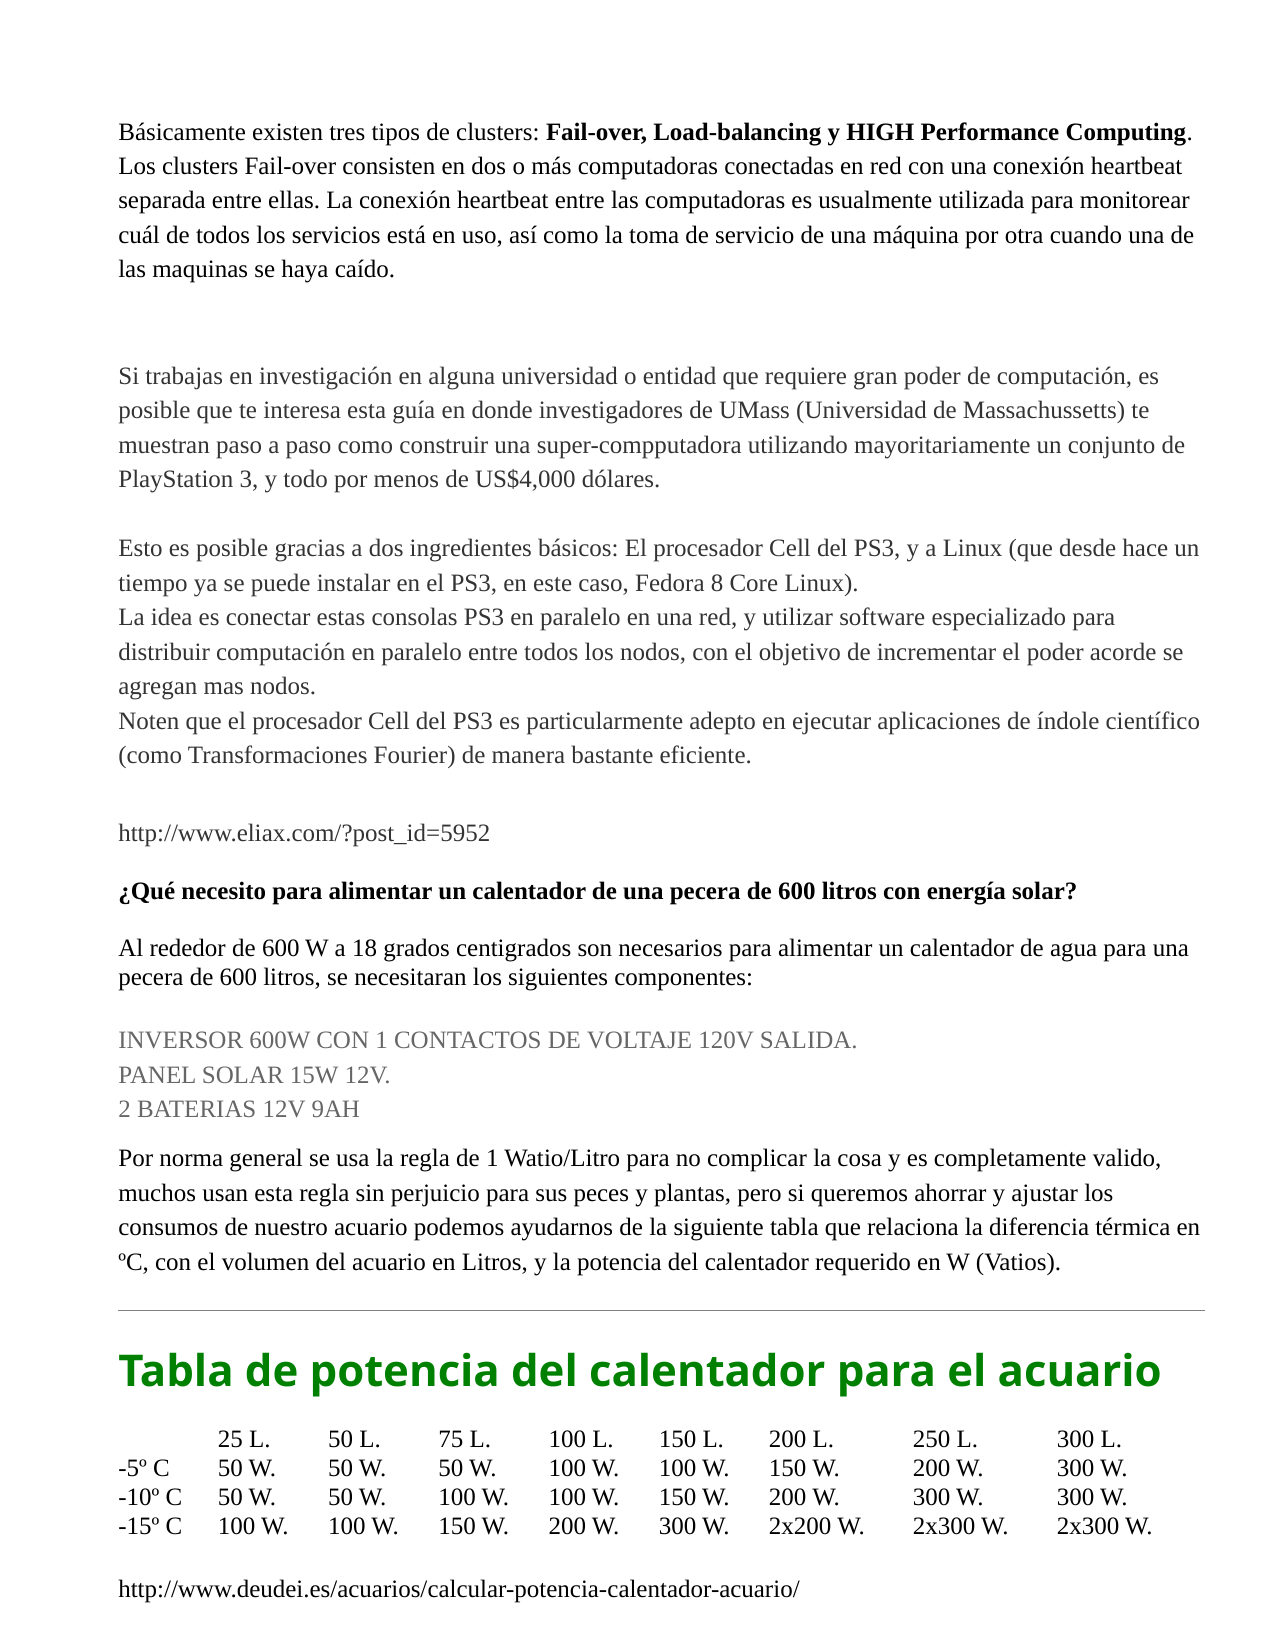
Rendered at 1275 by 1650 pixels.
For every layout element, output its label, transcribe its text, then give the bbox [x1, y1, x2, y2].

text http://www.deudei.es/acuarios/calcular-potencia-calentador-acuario/ [118, 1539, 1205, 1603]
subtitle Tabla de potencia del calentador para el acuario [118, 1340, 1205, 1399]
text Al rededor de 600 W a 18 grados centigrados son necesarios para alimentar un calentador de agua para una pecera de 600 litros, se necesitaran los siguientes componentes: [118, 933, 1205, 991]
table_header [118, 1425, 218, 1453]
text http://www.eliax.com/?post_id=5952 [118, 818, 1205, 847]
table_header 300 L. [1057, 1425, 1205, 1453]
table_cell 50 W. [218, 1482, 328, 1511]
table_header 75 L. [438, 1425, 548, 1453]
table_cell 200 W. [548, 1511, 658, 1539]
table_cell 200 W. [769, 1482, 913, 1511]
text ¿Qué necesito para alimentar un calentador de una pecera de 600 litros con energía solar? [118, 876, 1205, 904]
table_cell -15º C [118, 1511, 218, 1539]
table_cell 50 W. [218, 1453, 328, 1482]
text INVERSOR 600W CON 1 CONTACTOS DE VOLTAJE 120V SALIDA. PANEL SOLAR 15W 12V. 2 BATERIAS 12V 9AH [118, 991, 1205, 1123]
table_cell -5º C [118, 1453, 218, 1482]
table_cell 100 W. [328, 1511, 438, 1539]
table_cell 300 W. [913, 1482, 1057, 1511]
table_cell 50 W. [328, 1453, 438, 1482]
table_header 150 L. [659, 1425, 769, 1453]
text Si trabajas en investigación en alguna universidad o entidad que requiere gran poder de computación, es posible que te interesa esta guía en donde investigadores de UMass (Universidad de Massachussetts) te muestran paso a paso como construir una super-compputadora utilizando mayoritariamente un conjunto de PlayStation 3, y todo por menos de US$4,000 dólares. Esto es posible gracias a dos ingredientes básicos: El procesador Cell del PS3, y a Linux (que desde hace un tiempo ya se puede instalar en el PS3, en este caso, Fedora 8 Core Linux). La idea es conectar estas consolas PS3 en paralelo en una red, y utilizar software especializado para distribuir computación en paralelo entre todos los nodos, con el objetivo de incrementar el poder acorde se agregan mas nodos. Noten que el procesador Cell del PS3 es particularmente adepto en ejecutar aplicaciones de índole científico (como Transformaciones Fourier) de manera bastante eficiente. [118, 361, 1205, 769]
table_cell 100 W. [659, 1453, 769, 1482]
table_cell 150 W. [438, 1511, 548, 1539]
table_header 50 L. [328, 1425, 438, 1453]
table_cell 100 W. [218, 1511, 328, 1539]
table_cell 300 W. [659, 1511, 769, 1539]
table_cell -10º C [118, 1482, 218, 1511]
table_cell 150 W. [659, 1482, 769, 1511]
table_cell 150 W. [769, 1453, 913, 1482]
table_cell 200 W. [913, 1453, 1057, 1482]
text Por norma general se usa la regla de 1 Watio/Litro para no complicar la cosa y es completamente valido, muchos usan esta regla sin perjuicio para sus peces y plantas, pero si queremos ahorrar y ajustar los consumos de nuestro acuario podemos ayudarnos de la siguiente tabla que relaciona la diferencia térmica en ºC, con el volumen del acuario en Litros, y la potencia del calentador requerido en W (Vatios). [118, 1143, 1205, 1275]
table_cell 50 W. [438, 1453, 548, 1482]
table_cell 100 W. [438, 1482, 548, 1511]
table_cell 2x300 W. [913, 1511, 1057, 1539]
table_header 200 L. [769, 1425, 913, 1453]
table_cell 300 W. [1057, 1482, 1205, 1511]
text Básicamente existen tres tipos de clusters: Fail-over, Load-balancing y HIGH Performance Computing. Los clusters Fail-over consisten en dos o más computadoras conectadas en red con una conexión heartbeat separada entre ellas. La conexión heartbeat entre las computadoras es usualmente utilizada para monitorear cuál de todos los servicios está en uso, así como la toma de servicio de una máquina por otra cuando una de las maquinas se haya caído. [118, 117, 1205, 283]
table_cell 50 W. [328, 1482, 438, 1511]
table_header 250 L. [913, 1425, 1057, 1453]
table_cell 100 W. [548, 1482, 658, 1511]
table_cell 300 W. [1057, 1453, 1205, 1482]
table_cell 2x300 W. [1057, 1511, 1205, 1539]
table_cell 100 W. [548, 1453, 658, 1482]
table_header 25 L. [218, 1425, 328, 1453]
table_cell 2x200 W. [769, 1511, 913, 1539]
table_header 100 L. [548, 1425, 658, 1453]
